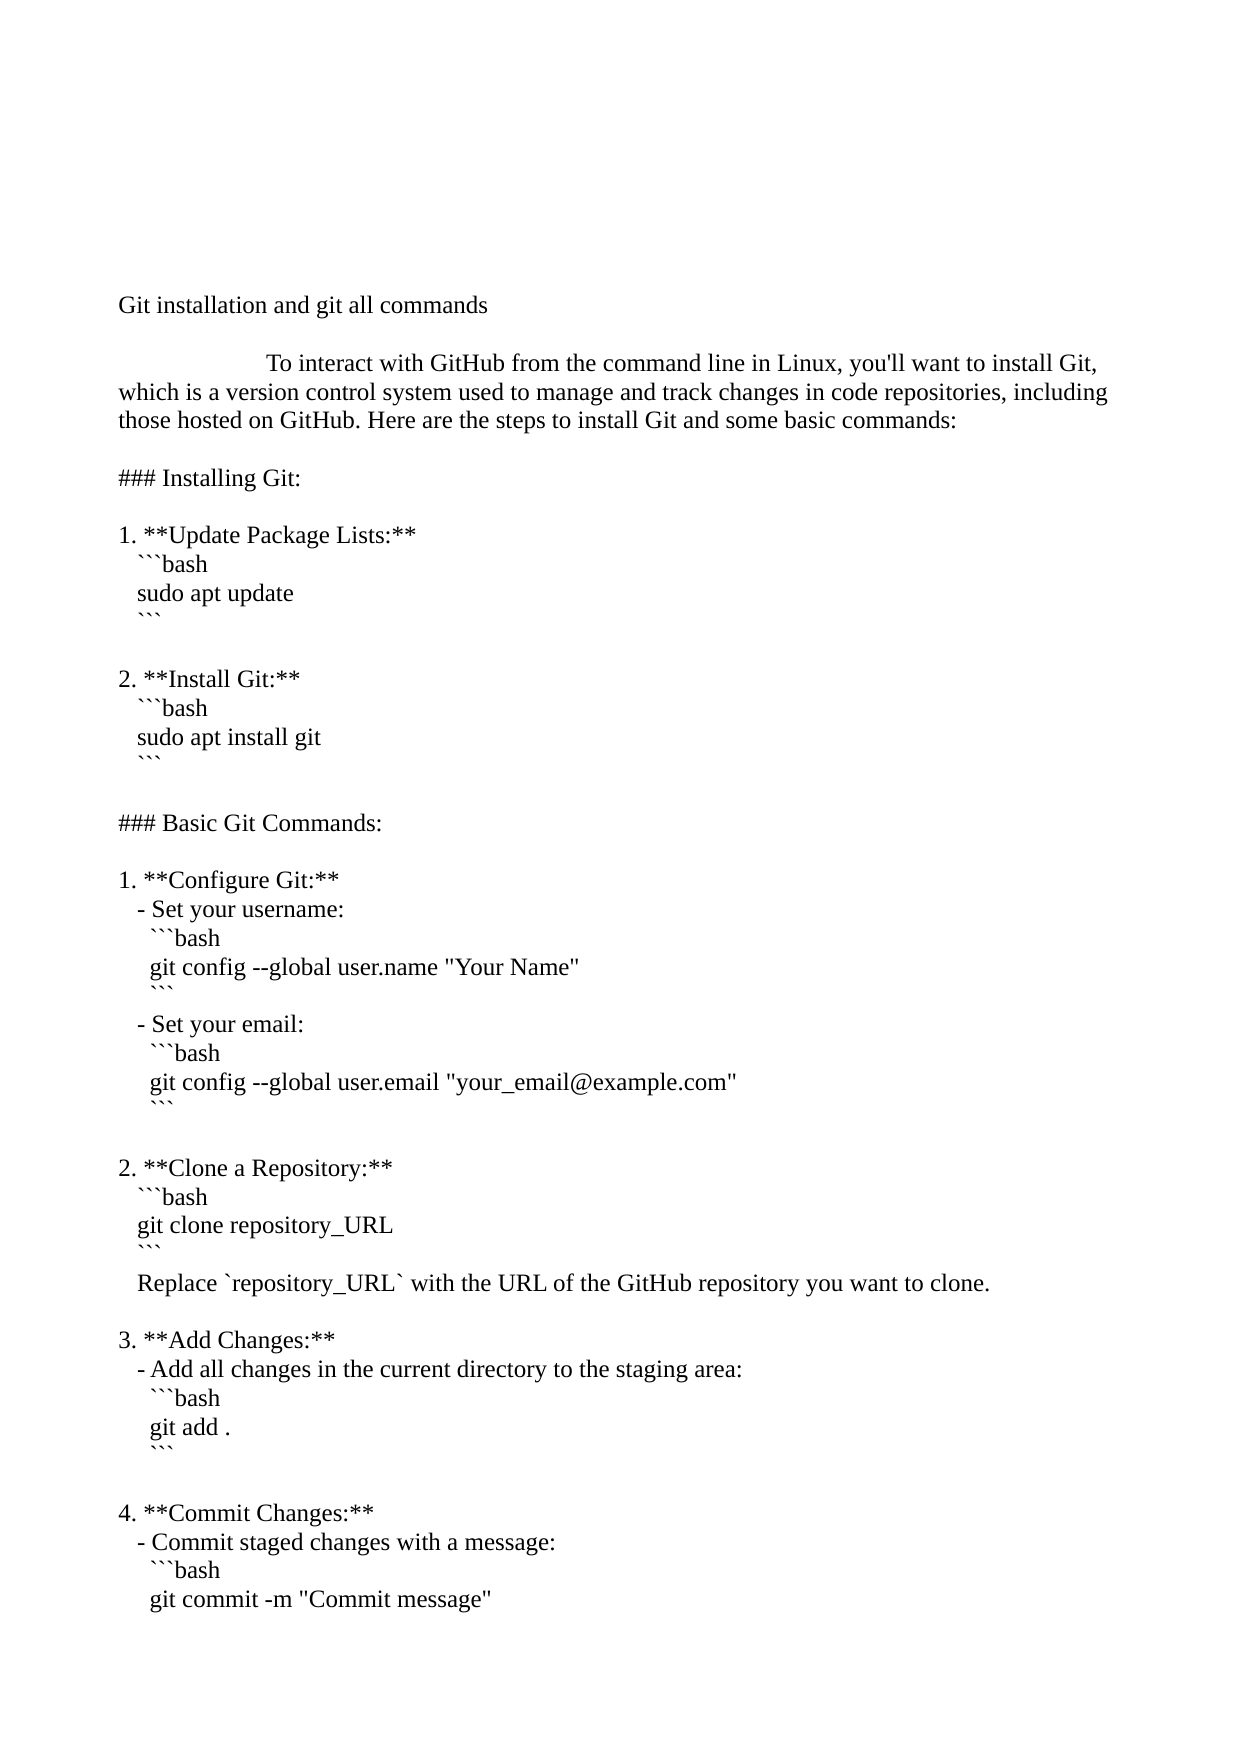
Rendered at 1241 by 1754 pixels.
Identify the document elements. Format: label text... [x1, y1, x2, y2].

text sudo apt install git [118, 722, 1122, 751]
text ```bash [118, 549, 1122, 578]
text ``` [118, 981, 1122, 1009]
text 2. **Install Git:** [118, 664, 1122, 693]
text ```bash [118, 923, 1122, 952]
text ``` [118, 607, 1122, 636]
text ``` [118, 751, 1122, 779]
text ### Basic Git Commands: [118, 808, 1122, 837]
text ```bash [118, 693, 1122, 722]
text 1. **Update Package Lists:** [118, 521, 1122, 549]
text ```bash [118, 1038, 1122, 1067]
text ### Installing Git: [118, 463, 1122, 492]
text sudo apt update [118, 578, 1122, 607]
text git clone repository_URL [118, 1211, 1122, 1239]
text - Add all changes in the current directory to the staging area: [118, 1354, 1122, 1383]
text git config --global user.email "your_email@example.com" [118, 1067, 1122, 1096]
text ``` [118, 1096, 1122, 1124]
text - Commit staged changes with a message: [118, 1527, 1122, 1556]
text 4. **Commit Changes:** [118, 1498, 1122, 1527]
text ``` [118, 1239, 1122, 1268]
text ```bash [118, 1556, 1122, 1584]
text git config --global user.name "Your Name" [118, 952, 1122, 981]
text Git installation and git all commands [118, 291, 1122, 319]
text 2. **Clone a Repository:** [118, 1153, 1122, 1182]
text 1. **Configure Git:** [118, 866, 1122, 894]
text - Set your username: [118, 894, 1122, 923]
text ```bash [118, 1182, 1122, 1211]
text git add . [118, 1412, 1122, 1441]
text ```bash [118, 1383, 1122, 1412]
text - Set your email: [118, 1009, 1122, 1038]
text ``` [118, 1441, 1122, 1469]
text To interact with GitHub from the command line in Linux, you'll want to install Git, which is a version control system used to manage and track changes in code repositories, including those hosted on GitHub. Here are the steps to install Git and some basic commands: [118, 348, 1122, 434]
text Replace `repository_URL` with the URL of the GitHub repository you want to clone. [118, 1268, 1122, 1297]
text git commit -m "Commit message" [118, 1584, 1122, 1613]
text 3. **Add Changes:** [118, 1326, 1122, 1354]
